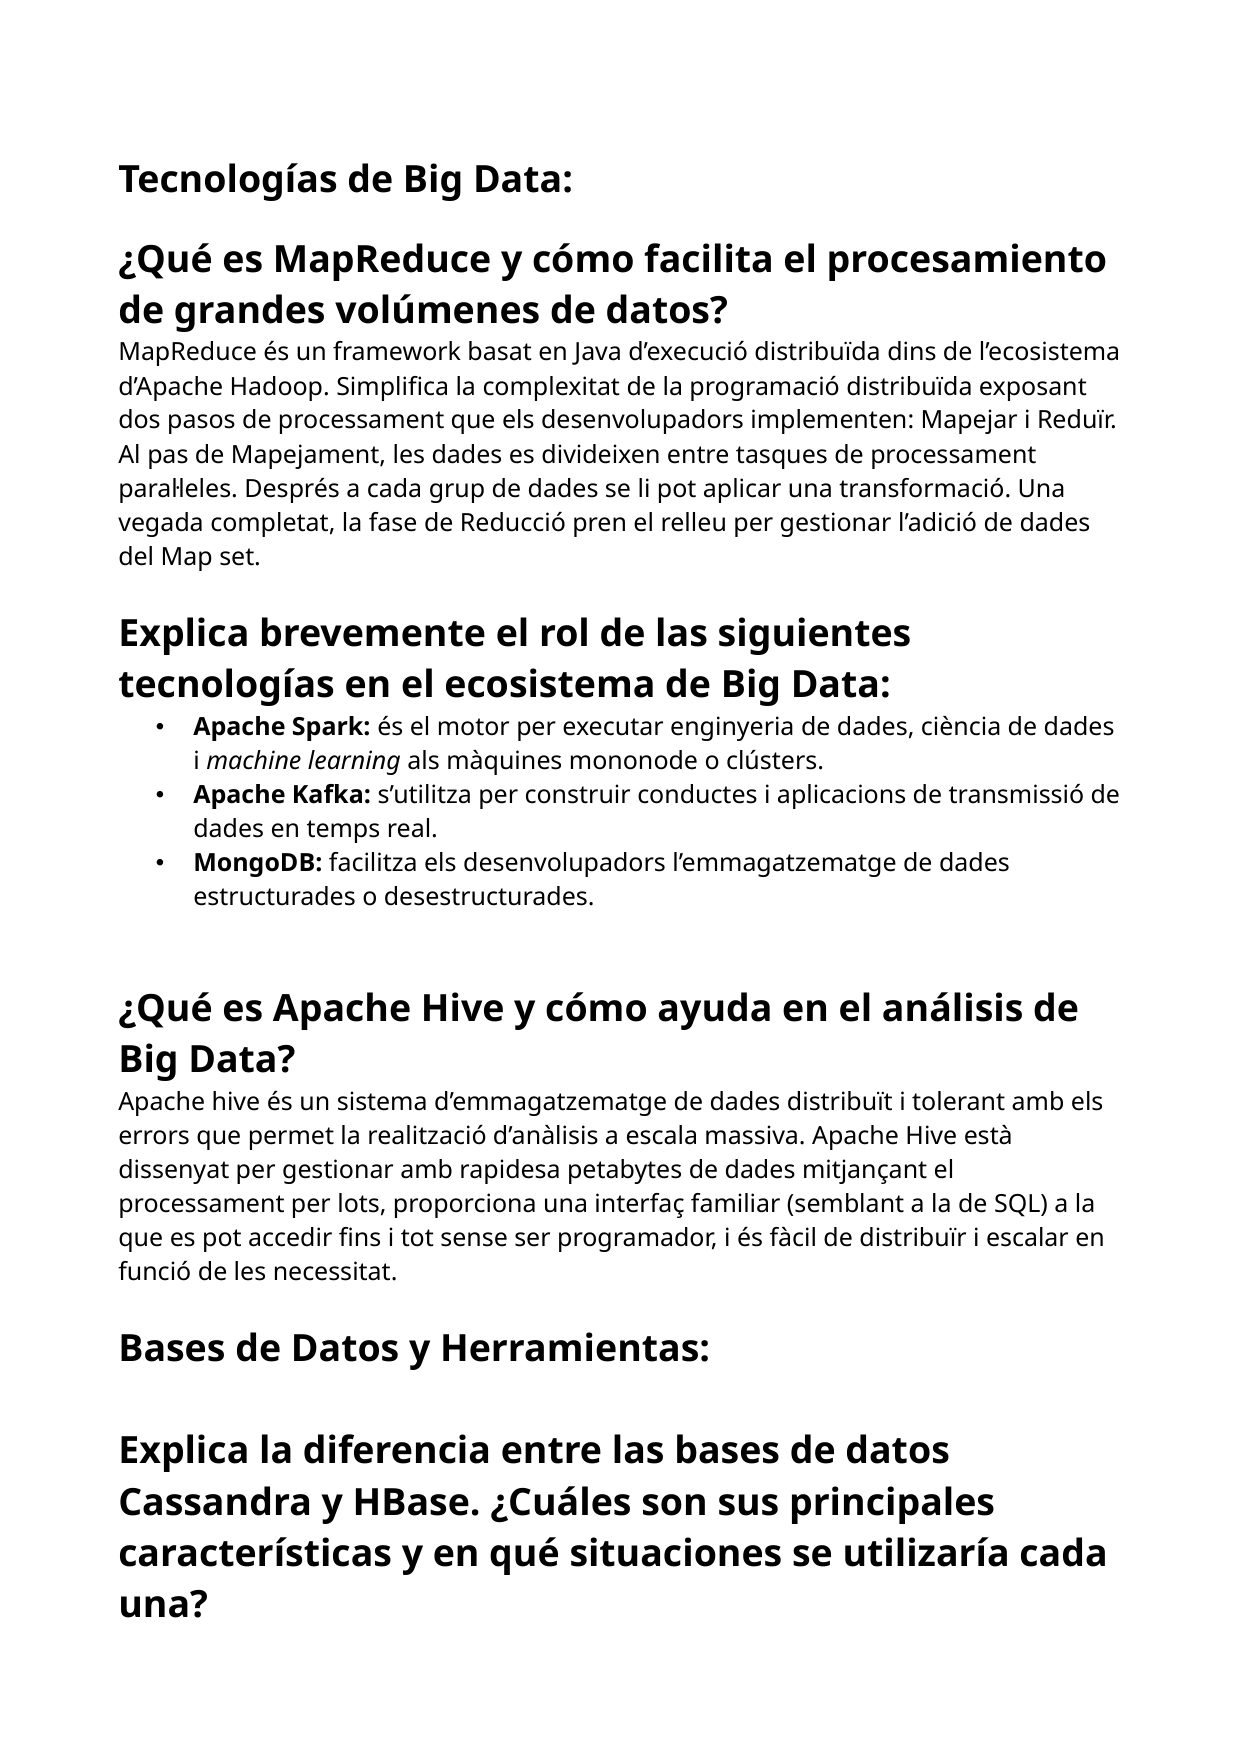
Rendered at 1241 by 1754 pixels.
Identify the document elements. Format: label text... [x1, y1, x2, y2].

text Tecnologías de Big Data: [118, 118, 1122, 203]
text ¿Qué es MapReduce y cómo facilita el procesamiento de grandes volúmenes de datos? [118, 232, 1122, 334]
text Al pas de Mapejament, les dades es divideixen entre tasques de processament paral·leles. Després a cada grup de dades se li pot aplicar una transformació. Una vegada completat, la fase de Reducció pren el relleu per gestionar l’adició de dades del Map set. [118, 436, 1122, 572]
list MongoDB: facilitza els desenvolupadors l’emmagatzematge de dades estructurades o desestructurades. [156, 845, 1122, 913]
list Apache Kafka: s’utilitza per construir conductes i aplicacions de transmissió de dades en temps real. [156, 777, 1122, 845]
text Apache hive és un sistema d’emmagatzematge de dades distribuït i tolerant amb els errors que permet la realització d’anàlisis a escala massiva. Apache Hive està dissenyat per gestionar amb rapidesa petabytes de dades mitjançant el processament per lots, proporciona una interfaç familiar (semblant a la de SQL) a la que es pot accedir fins i tot sense ser programador, i és fàcil de distribuïr i escalar en funció de les necessitat. [118, 1083, 1122, 1288]
text MapReduce és un framework basat en Java d’execució distribuïda dins de l’ecosistema d’Apache Hadoop. Simplifica la complexitat de la programació distribuïda exposant dos pasos de processament que els desenvolupadors implementen: Mapejar i Reduïr. [118, 334, 1122, 436]
text Explica la diferencia entre las bases de datos Cassandra y HBase. ¿Cuáles son sus principales características y en qué situaciones se utilizaría cada una? [118, 1424, 1122, 1628]
text Explica brevemente el rol de las siguientes tecnologías en el ecosistema de Big Data: [118, 607, 1122, 709]
text Bases de Datos y Herramientas: [118, 1322, 1122, 1373]
text ¿Qué es Apache Hive y cómo ayuda en el análisis de Big Data? [118, 981, 1122, 1083]
list Apache Spark: és el motor per executar enginyeria de dades, ciència de dades i machine learning als màquines mononode o clústers. [156, 709, 1122, 777]
